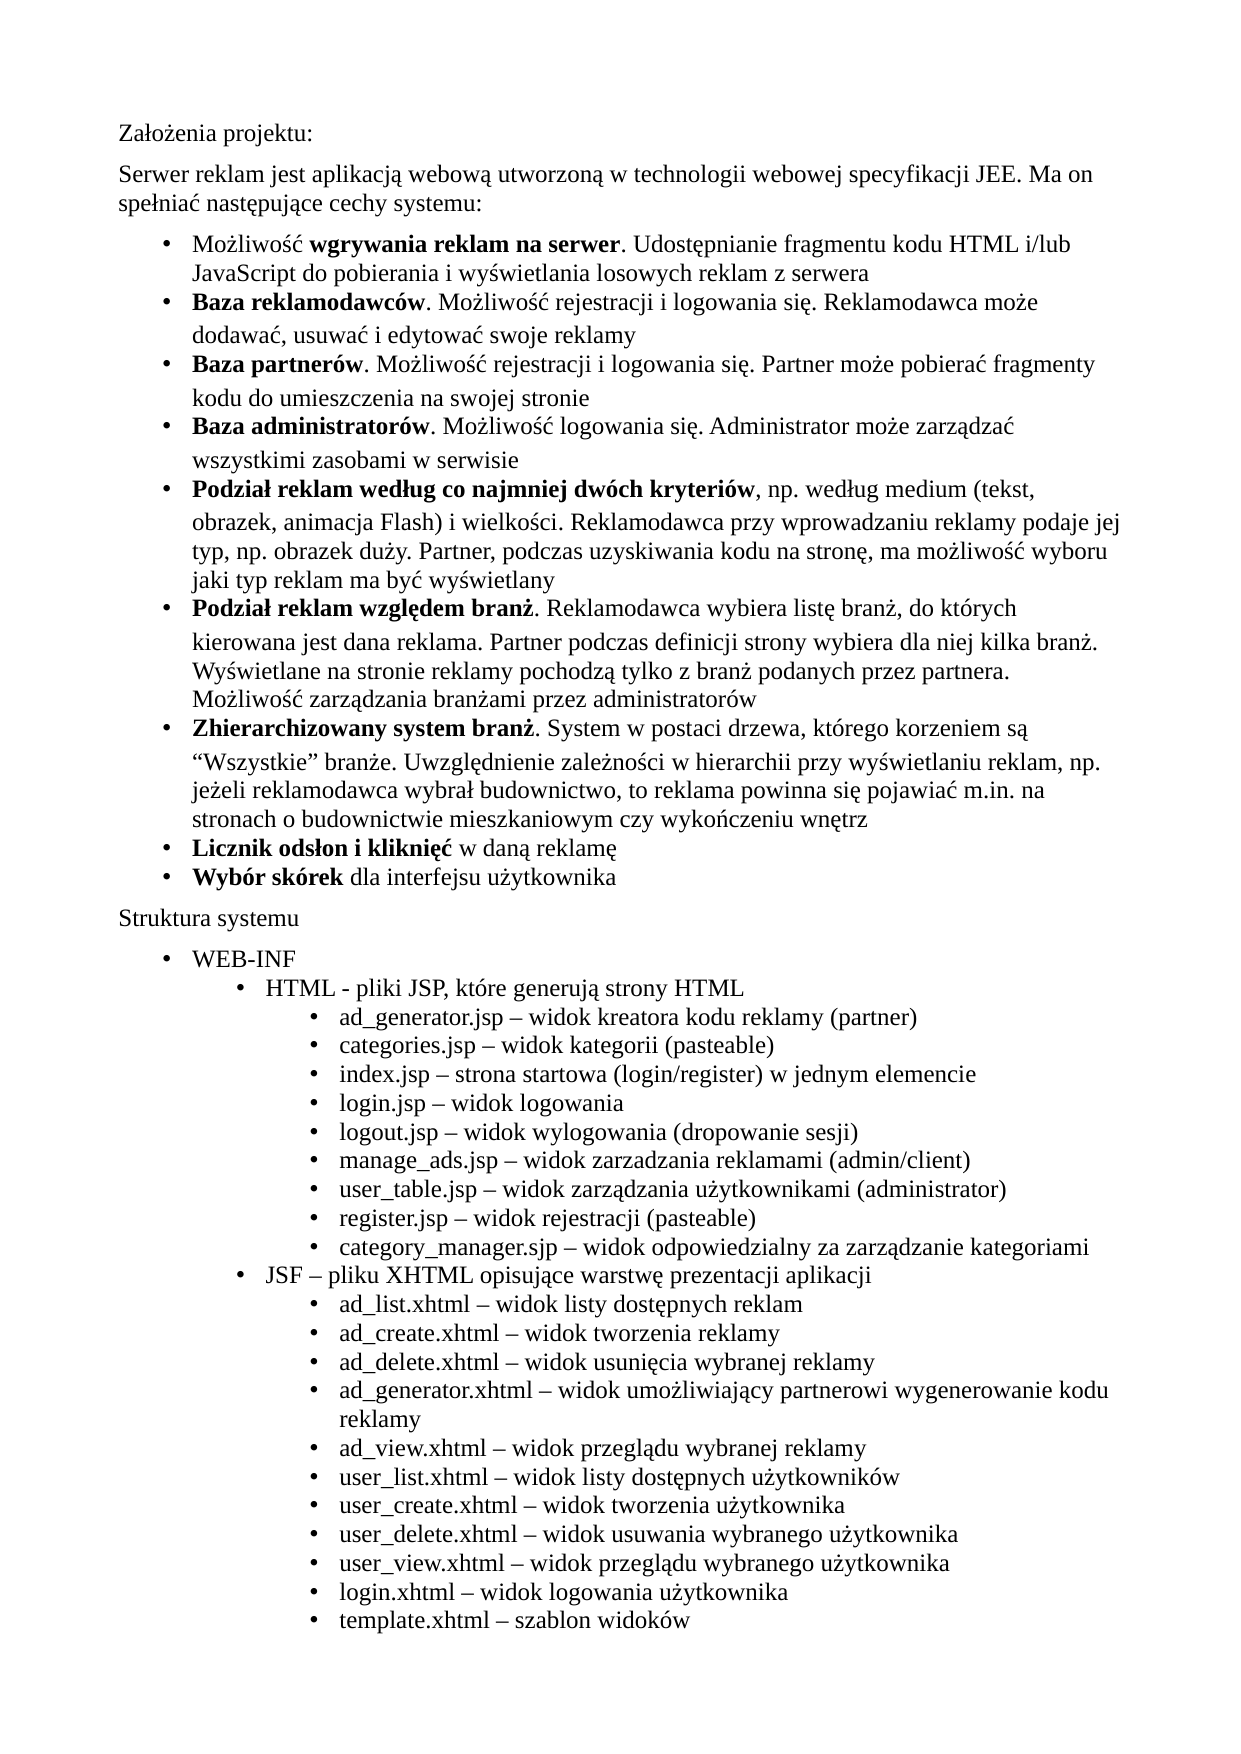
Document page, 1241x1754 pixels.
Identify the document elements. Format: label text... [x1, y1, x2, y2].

list categories.jsp – widok kategorii (pasteable) [309, 1031, 1122, 1059]
list ﻿Baza reklamodawców. Możliwość rejestracji i logowania się. Reklamodawca może dodawać, usuwać i edytować swoje reklamy [162, 287, 1122, 349]
list template.xhtml – szablon widoków [309, 1606, 1122, 1634]
list ad_generator.xhtml – widok umożliwiający partnerowi wygenerowanie kodu reklamy [309, 1376, 1122, 1433]
text Założenia projektu: [118, 118, 1122, 147]
list login.xhtml – widok logowania użytkownika [309, 1577, 1122, 1606]
list login.jsp – widok logowania [309, 1088, 1122, 1117]
list WEB-INF [162, 944, 1122, 973]
list JSF – pliku XHTML opisujące warstwę prezentacji aplikacji [236, 1261, 1122, 1289]
list ad_view.xhtml – widok przeglądu wybranej reklamy [309, 1433, 1122, 1462]
list user_table.jsp – widok zarządzania użytkownikami (administrator) [309, 1174, 1122, 1203]
list ﻿Baza partnerów. Możliwość rejestracji i logowania się. Partner może pobierać fragmenty kodu do umieszczenia na swojej stronie [162, 349, 1122, 411]
list logout.jsp – widok wylogowania (dropowanie sesji) [309, 1117, 1122, 1146]
list manage_ads.jsp – widok zarzadzania reklamami (admin/client) [309, 1146, 1122, 1174]
list ad_create.xhtml – widok tworzenia reklamy [309, 1318, 1122, 1347]
list ﻿Podział reklam według co najmniej dwóch kryteriów, np. według medium (tekst, obrazek, animacja Flash) i wielkości. Reklamodawca przy wprowadzaniu reklamy podaje jej typ, np. obrazek duży. Partner, podczas uzyskiwania kodu na stronę, ma możliwość wyboru jaki typ reklam ma być wyświetlany [162, 474, 1122, 593]
list Wybór skórek dla interfejsu użytkownika [162, 862, 1122, 891]
list user_view.xhtml – widok przeglądu wybranego użytkownika [309, 1548, 1122, 1577]
list ad_delete.xhtml – widok usunięcia wybranej reklamy [309, 1347, 1122, 1376]
list Możliwość wgrywania reklam na serwer. Udostępnianie fragmentu kodu HTML i/lub JavaScript do pobierania i wyświetlania losowych reklam z serwera [162, 229, 1122, 287]
list user_create.xhtml – widok tworzenia użytkownika [309, 1491, 1122, 1519]
list index.jsp – strona startowa (login/register) w jednym elemencie [309, 1059, 1122, 1088]
list Licznik odsłon i kliknięć w daną reklamę [162, 833, 1122, 862]
list ad_list.xhtml – widok listy dostępnych reklam [309, 1289, 1122, 1318]
list ﻿Podział reklam względem branż. Reklamodawca wybiera listę branż, do których kierowana jest dana reklama. Partner podczas definicji strony wybiera dla niej kilka branż. Wyświetlane na stronie reklamy pochodzą tylko z branż podanych przez partnera. Możliwość zarządzania branżami przez administratorów [162, 593, 1122, 713]
list Z﻿hierarchizowany system branż. System w postaci drzewa, którego korzeniem są “Wszystkie” branże. Uwzględnienie zależności w hierarchii przy wyświetlaniu reklam, np. jeżeli reklamodawca wybrał budownictwo, to reklama powinna się pojawiać m.in. na stronach o budownictwie mieszkaniowym czy wykończeniu wnętrz [162, 713, 1122, 833]
text Serwer reklam jest aplikacją webową utworzoną w technologii webowej specyfikacji JEE. Ma on spełniać następujące cechy systemu: [118, 159, 1122, 217]
list user_delete.xhtml – widok usuwania wybranego użytkownika [309, 1519, 1122, 1548]
list ﻿Baza administratorów. Możliwość logowania się. Administrator może zarządzać wszystkimi zasobami w serwisie [162, 411, 1122, 474]
list ad_generator.jsp – widok kreatora kodu reklamy (partner) [309, 1002, 1122, 1031]
list register.jsp – widok rejestracji (pasteable) [309, 1203, 1122, 1232]
list category_manager.sjp – widok odpowiedzialny za zarządzanie kategoriami [309, 1232, 1122, 1261]
list user_list.xhtml – widok listy dostępnych użytkowników [309, 1462, 1122, 1491]
text Struktura systemu [118, 903, 1122, 932]
list HTML - pliki JSP, które generują strony HTML [236, 973, 1122, 1002]
